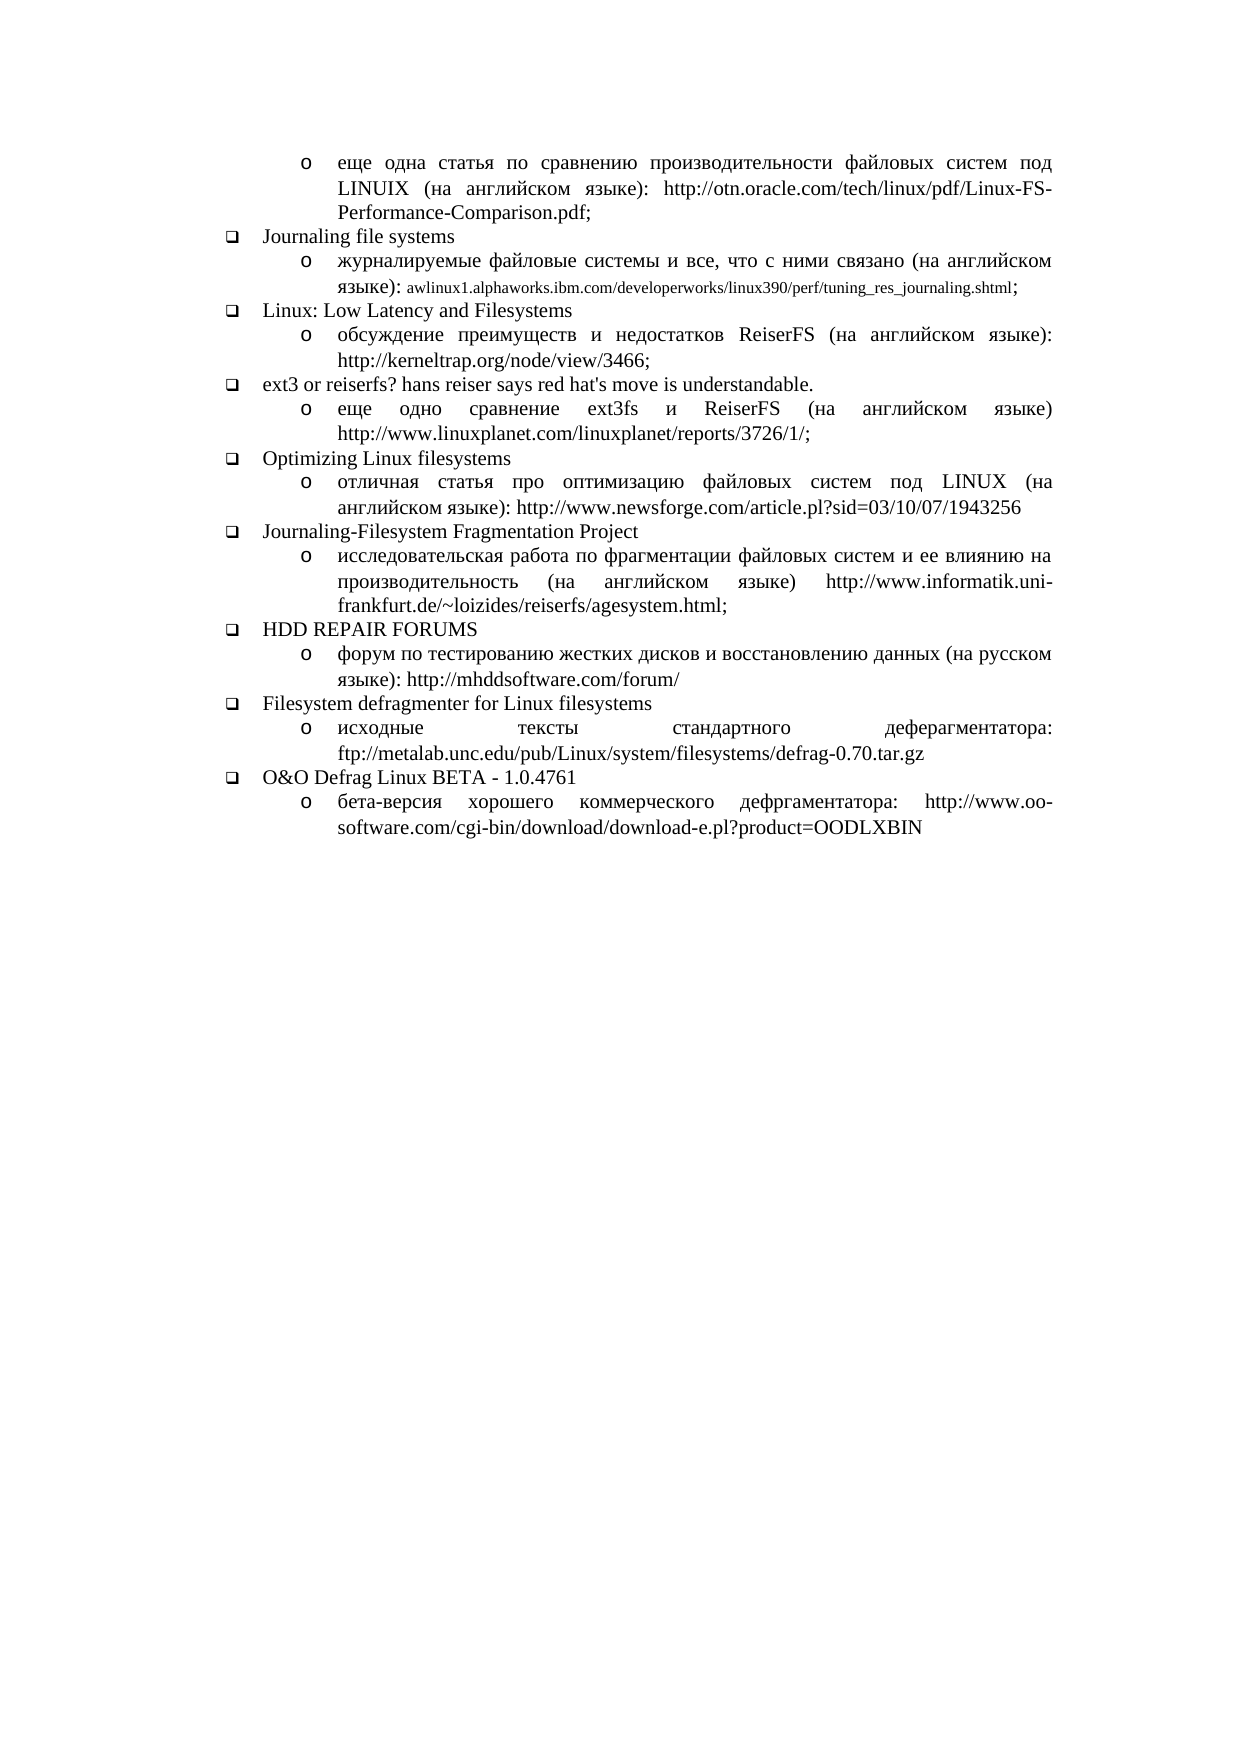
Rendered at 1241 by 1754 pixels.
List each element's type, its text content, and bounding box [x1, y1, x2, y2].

list отличная статья про оптимизацию файловых систем под LINUX (на английском языке): http://www.newsforge.com/article.pl?sid=03/10/07/1943256 [300, 469, 1053, 519]
list обсуждение преимуществ и недостатков ReiserFS (на английском языке): http://kerneltrap.org/node/view/3466; [300, 322, 1053, 372]
list ext3 or reiserfs? hans reiser says red hat's move is understandable. [225, 372, 1053, 396]
list Optimizing Linux filesystems [225, 445, 1053, 469]
list Filesystem defragmenter for Linux filesystems [225, 691, 1053, 715]
list бета-версия хорошего коммерческого дефргаментатора: http://www.oo-software.com/cgi-bin/download/download-e.pl?product=OODLXBIN [300, 789, 1053, 839]
list Journaling file systems [225, 224, 1053, 248]
list еще одно сравнение ext3fs и ReiserFS (на английском языке) http://www.linuxplanet.com/linuxplanet/reports/3726/1/; [300, 396, 1053, 445]
list Linux: Low Latency and Filesystems [225, 298, 1053, 322]
list форум по тестированию жестких дисков и восстановлению данных (на русском языке): http://mhddsoftware.com/forum/ [300, 641, 1053, 691]
list журналируемые файловые системы и все, что с ними связано (на английском языке): awlinux1.alphaworks.ibm.com/developerworks/linux390/perf/tuning_res_journaling.shtml; [300, 248, 1053, 298]
list HDD REPAIR FORUMS [225, 617, 1053, 641]
list O&O Defrag Linux BETA - 1.0.4761 [225, 765, 1053, 789]
list исследовательская работа по фрагментации файловых систем и ее влиянию на производительность (на английском языке) http://www.informatik.uni-frankfurt.de/~loizides/reiserfs/agesystem.html; [300, 543, 1053, 617]
list еще одна статья по сравнению производительности файловых систем под LINUIX (на английском языке): http://otn.oracle.com/tech/linux/pdf/Linux-FS-Performance-Comparison.pdf; [300, 150, 1053, 224]
list исходные тексты стандартного деферагментатора: ftp://metalab.unc.edu/pub/Linux/system/filesystems/defrag-0.70.tar.gz [300, 715, 1053, 765]
list Journaling-Filesystem Fragmentation Project [225, 519, 1053, 543]
